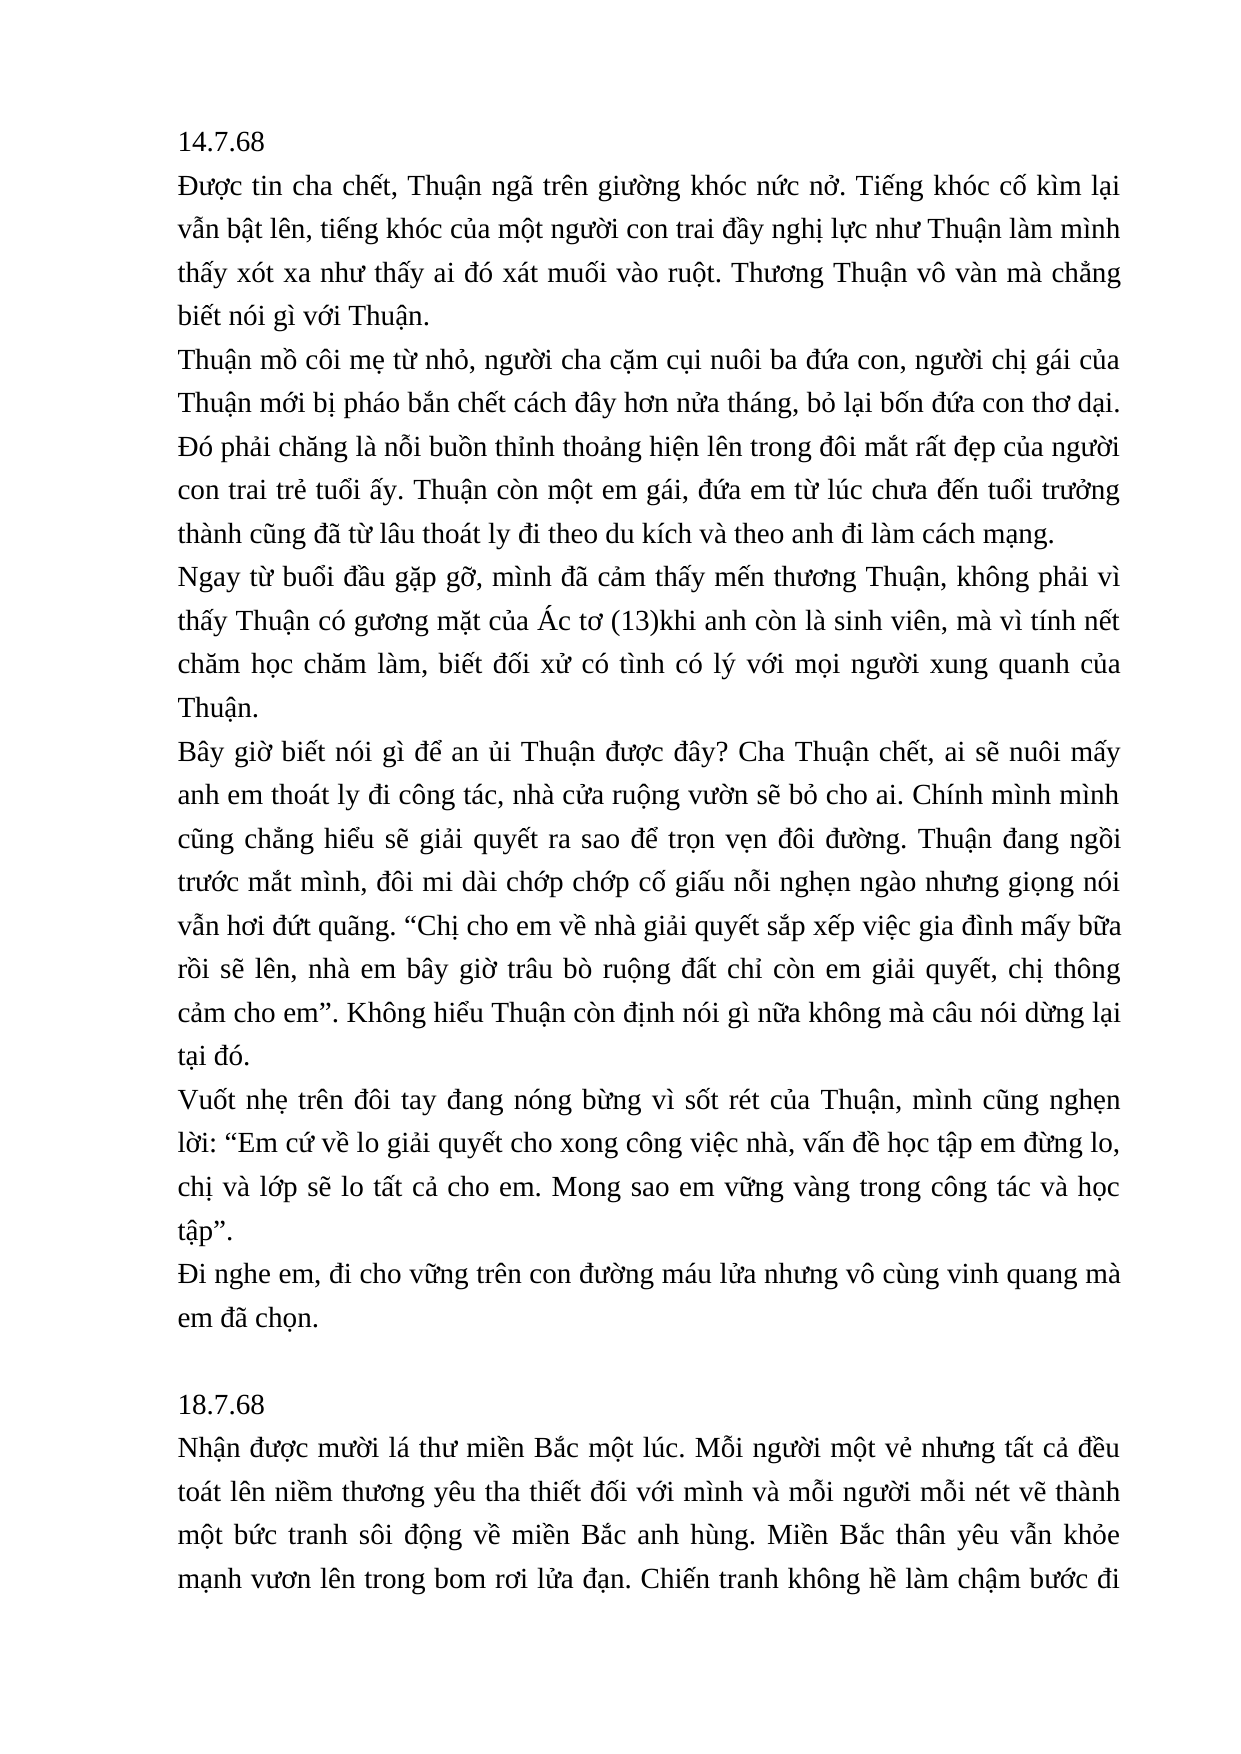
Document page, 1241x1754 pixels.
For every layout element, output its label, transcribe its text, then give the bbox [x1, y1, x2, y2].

text Vuốt nhẹ trên đôi tay đang nóng bừng vì sốt rét của Thuận, mình cũng nghẹn lời: “Em cứ về lo giải quyết cho xong công việc nhà, vấn đề học tập em đừng lo, chị và lớp sẽ lo tất cả cho em. Mong sao em vững vàng trong công tác và học tập”. [177, 1082, 1122, 1246]
text Đi nghe em, đi cho vững trên con đường máu lửa nhưng vô cùng vinh quang mà em đã chọn. [177, 1256, 1122, 1333]
text Được tin cha chết, Thuận ngã trên giường khóc nức nở. Tiếng khóc cố kìm lại vẫn bật lên, tiếng khóc của một người con trai đầy nghị lực như Thuận làm mình thấy xót xa như thấy ai đó xát muối vào ruột. Thương Thuận vô vàn mà chẳng biết nói gì với Thuận. [177, 168, 1122, 332]
text 18.7.68 [177, 1387, 1122, 1420]
text Bây giờ biết nói gì để an ủi Thuận được đây? Cha Thuận chết, ai sẽ nuôi mấy anh em thoát ly đi công tác, nhà cửa ruộng vườn sẽ bỏ cho ai. Chính mình mình cũng chẳng hiểu sẽ giải quyết ra sao để trọn vẹn đôi đường. Thuận đang ngồi trước mắt mình, đôi mi dài chớp chớp cố giấu nỗi nghẹn ngào nhưng giọng nói vẫn hơi đứt quãng. “Chị cho em về nhà giải quyết sắp xếp việc gia đình mấy bữa rồi sẽ lên, nhà em bây giờ trâu bò ruộng đất chỉ còn em giải quyết, chị thông cảm cho em”. Không hiểu Thuận còn định nói gì nữa không mà câu nói dừng lại tại đó. [177, 734, 1122, 1072]
text Ngay từ buổi đầu gặp gỡ, mình đã cảm thấy mến thương Thuận, không phải vì thấy Thuận có gương mặt của Ác tơ (13)khi anh còn là sinh viên, mà vì tính nết chăm học chăm làm, biết đối xử có tình có lý với mọi người xung quanh của Thuận. [177, 559, 1122, 724]
text Nhận được mười lá thư miền Bắc một lúc. Mỗi người một vẻ nhưng tất cả đều toát lên niềm thương yêu tha thiết đối với mình và mỗi người mỗi nét vẽ thành một bức tranh sôi động về miền Bắc anh hùng. Miền Bắc thân yêu vẫn khỏe mạnh vươn lên trong bom rơi lửa đạn. Chiến tranh không hề làm chậm bước đi [177, 1430, 1122, 1594]
text 14.7.68 [177, 124, 1122, 158]
text Thuận mồ côi mẹ từ nhỏ, người cha cặm cụi nuôi ba đứa con, người chị gái của Thuận mới bị pháo bắn chết cách đây hơn nửa tháng, bỏ lại bốn đứa con thơ dại. Đó phải chăng là nỗi buồn thỉnh thoảng hiện lên trong đôi mắt rất đẹp của người con trai trẻ tuổi ấy. Thuận còn một em gái, đứa em từ lúc chưa đến tuổi trưởng thành cũng đã từ lâu thoát ly đi theo du kích và theo anh đi làm cách mạng. [177, 342, 1122, 549]
